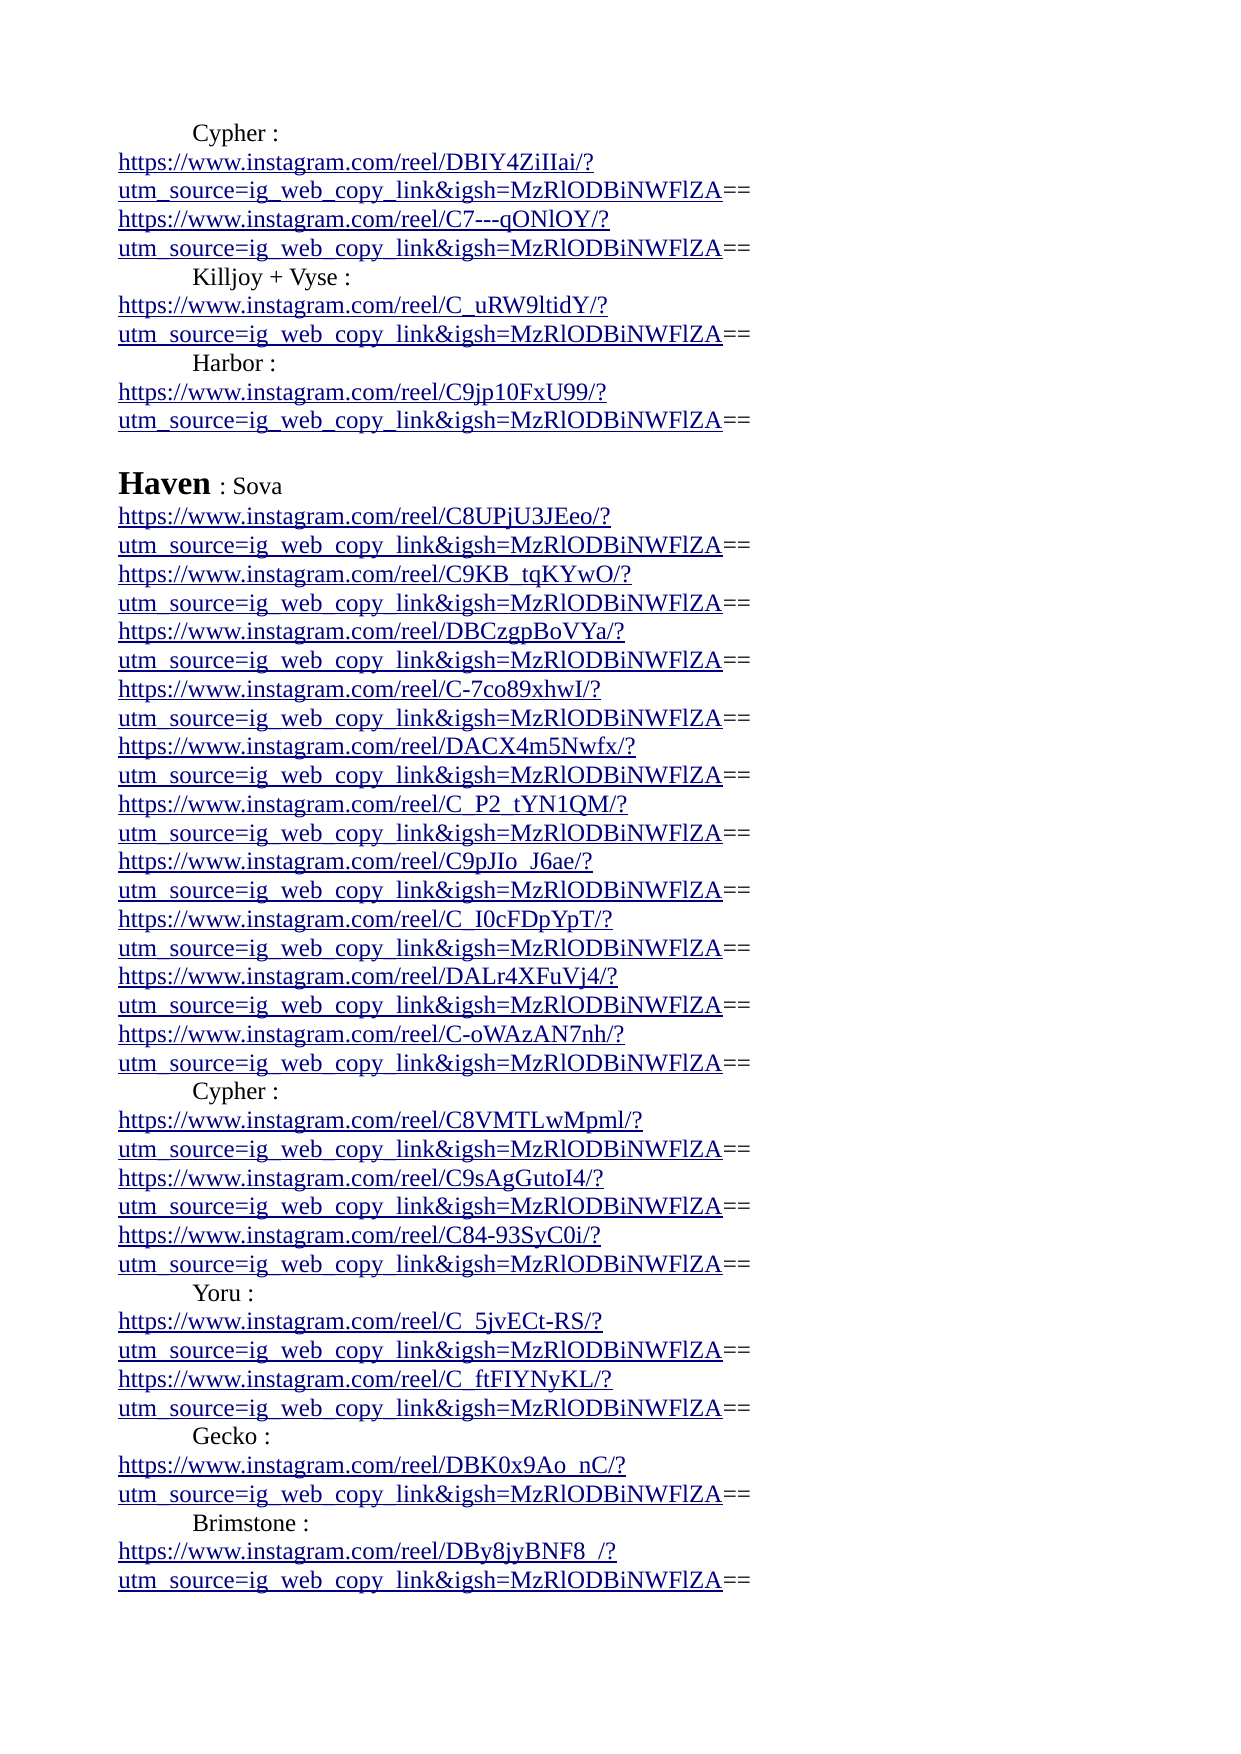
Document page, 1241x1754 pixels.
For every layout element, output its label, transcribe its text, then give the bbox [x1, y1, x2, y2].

text https://www.instagram.com/reel/C9sAgGutoI4/?utm_source=ig_web_copy_link&igsh=MzRlODBiNWFlZA== [118, 1163, 1122, 1220]
text https://www.instagram.com/reel/C-oWAzAN7nh/?utm_source=ig_web_copy_link&igsh=MzRlODBiNWFlZA== [118, 1019, 1122, 1076]
text https://www.instagram.com/reel/C-7co89xhwI/?utm_source=ig_web_copy_link&igsh=MzRlODBiNWFlZA== [118, 674, 1122, 731]
text https://www.instagram.com/reel/C8UPjU3JEeo/?utm_source=ig_web_copy_link&igsh=MzRlODBiNWFlZA== [118, 501, 1122, 559]
text https://www.instagram.com/reel/C8VMTLwMpml/?utm_source=ig_web_copy_link&igsh=MzRlODBiNWFlZA== [118, 1105, 1122, 1163]
text https://www.instagram.com/reel/DALr4XFuVj4/?utm_source=ig_web_copy_link&igsh=MzRlODBiNWFlZA== [118, 961, 1122, 1019]
text Yoru : [118, 1278, 1122, 1306]
text https://www.instagram.com/reel/DACX4m5Nwfx/?utm_source=ig_web_copy_link&igsh=MzRlODBiNWFlZA== [118, 731, 1122, 789]
text https://www.instagram.com/reel/C_P2_tYN1QM/?utm_source=ig_web_copy_link&igsh=MzRlODBiNWFlZA== [118, 789, 1122, 846]
text https://www.instagram.com/reel/C9jp10FxU99/?utm_source=ig_web_copy_link&igsh=MzRlODBiNWFlZA== [118, 377, 1122, 434]
text https://www.instagram.com/reel/C_ftFIYNyKL/?utm_source=ig_web_copy_link&igsh=MzRlODBiNWFlZA== [118, 1364, 1122, 1421]
text Brimstone : [118, 1508, 1122, 1536]
text https://www.instagram.com/reel/DBIY4ZiIIai/?utm_source=ig_web_copy_link&igsh=MzRlODBiNWFlZA== [118, 147, 1122, 204]
text https://www.instagram.com/reel/C9pJIo_J6ae/?utm_source=ig_web_copy_link&igsh=MzRlODBiNWFlZA== [118, 846, 1122, 904]
text Cypher : [118, 118, 1122, 147]
text https://www.instagram.com/reel/C7---qONlOY/?utm_source=ig_web_copy_link&igsh=MzRlODBiNWFlZA== [118, 204, 1122, 262]
text https://www.instagram.com/reel/DBCzgpBoVYa/?utm_source=ig_web_copy_link&igsh=MzRlODBiNWFlZA== [118, 616, 1122, 674]
text https://www.instagram.com/reel/C_I0cFDpYpT/?utm_source=ig_web_copy_link&igsh=MzRlODBiNWFlZA== [118, 904, 1122, 961]
text https://www.instagram.com/reel/C_5jvECt-RS/?utm_source=ig_web_copy_link&igsh=MzRlODBiNWFlZA== [118, 1306, 1122, 1364]
text https://www.instagram.com/reel/C84-93SyC0i/?utm_source=ig_web_copy_link&igsh=MzRlODBiNWFlZA== [118, 1220, 1122, 1278]
text https://www.instagram.com/reel/DBy8jyBNF8_/?utm_source=ig_web_copy_link&igsh=MzRlODBiNWFlZA== [118, 1536, 1122, 1594]
text https://www.instagram.com/reel/C_uRW9ltidY/?utm_source=ig_web_copy_link&igsh=MzRlODBiNWFlZA== [118, 291, 1122, 348]
text Haven : Sova [118, 463, 1122, 501]
text Gecko : [118, 1421, 1122, 1450]
text Harbor : [118, 348, 1122, 377]
text Cypher : [118, 1076, 1122, 1105]
text Killjoy + Vyse : [118, 262, 1122, 291]
text https://www.instagram.com/reel/C9KB_tqKYwO/?utm_source=ig_web_copy_link&igsh=MzRlODBiNWFlZA== [118, 559, 1122, 616]
text https://www.instagram.com/reel/DBK0x9Ao_nC/?utm_source=ig_web_copy_link&igsh=MzRlODBiNWFlZA== [118, 1450, 1122, 1508]
